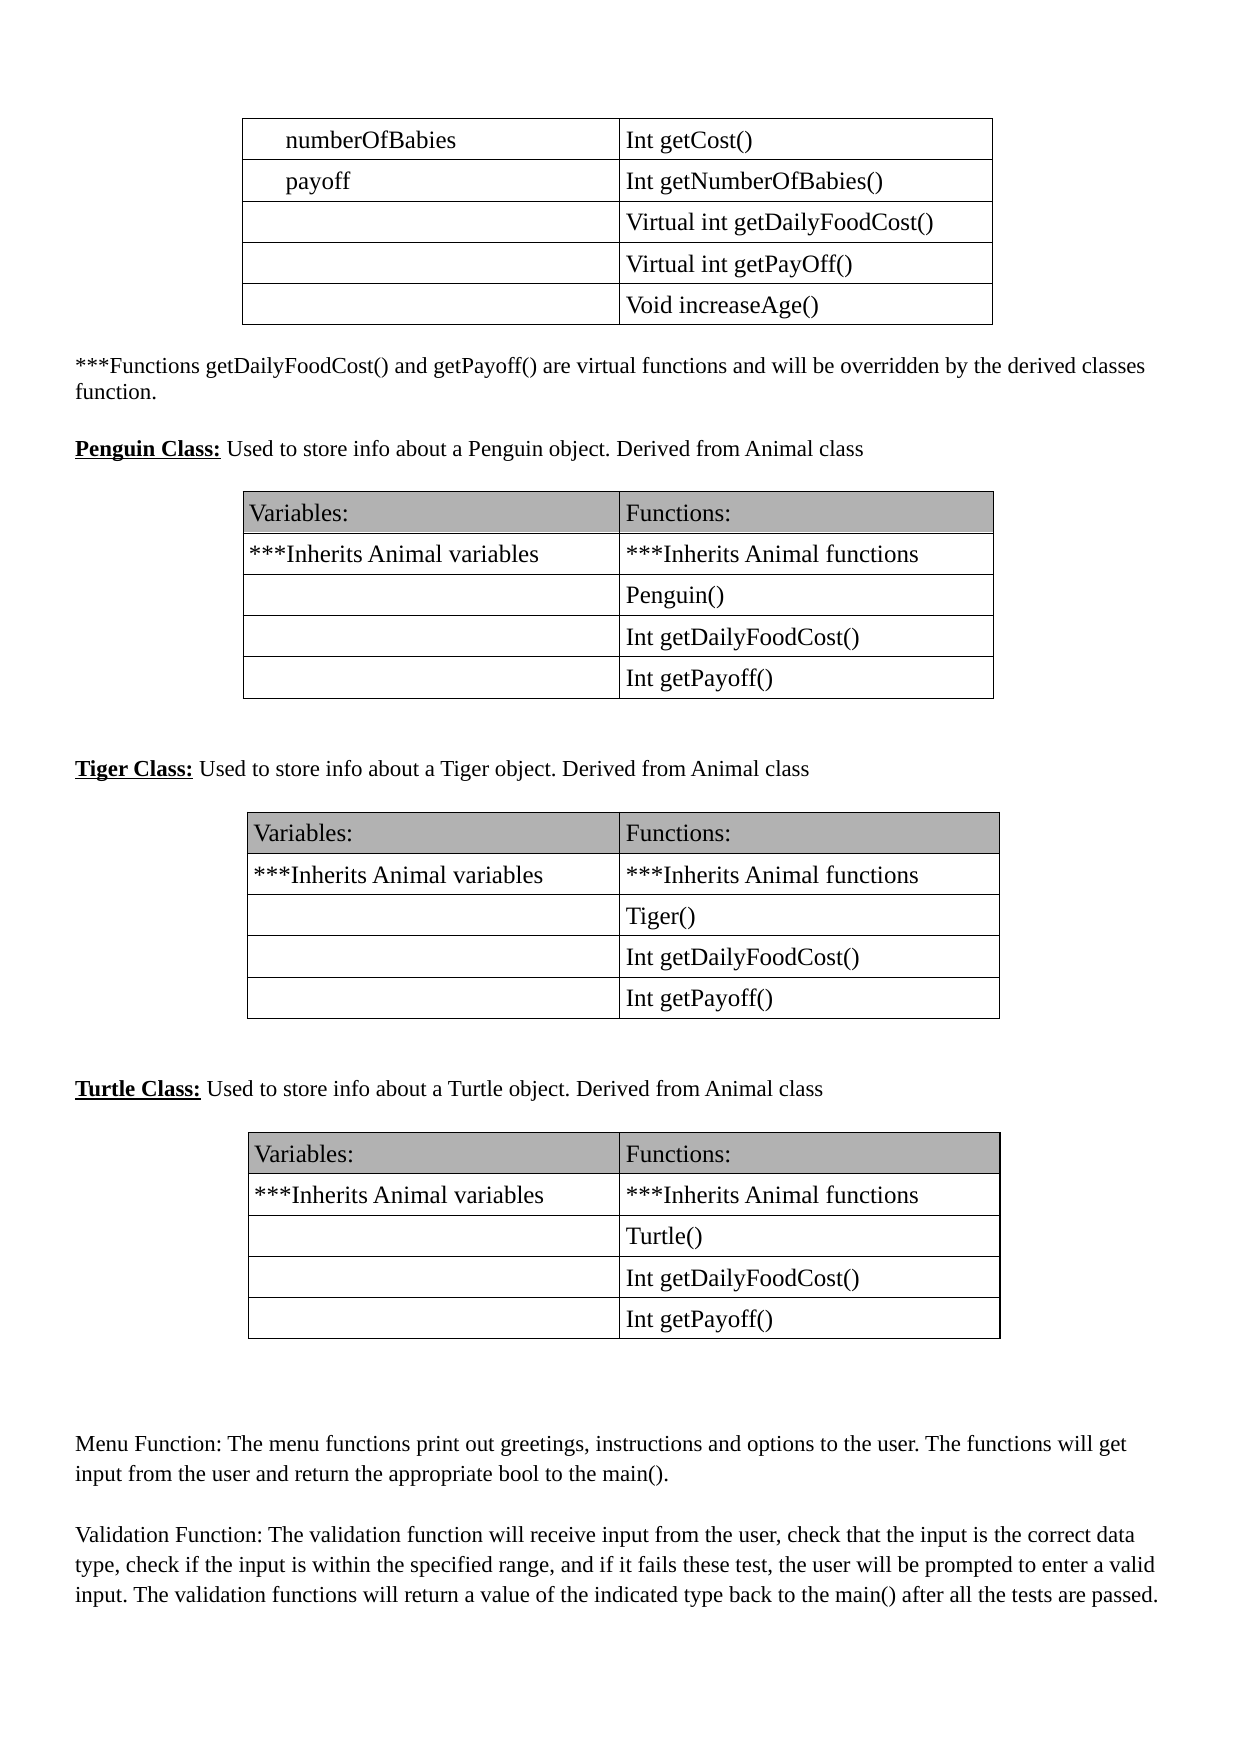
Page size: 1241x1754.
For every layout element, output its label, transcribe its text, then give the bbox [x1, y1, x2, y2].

table_cell [249, 1216, 619, 1256]
table_cell Turtle() [620, 1216, 999, 1256]
table_cell Int getDailyFoodCost() [620, 616, 993, 656]
table_cell Int getNumberOfBabies() [620, 160, 992, 201]
table_cell ***Inherits Animal variables [249, 1174, 619, 1214]
table_cell [243, 202, 619, 242]
table_cell Tiger() [620, 895, 999, 935]
table_cell Int getPayoff() [620, 657, 993, 697]
table_cell [243, 243, 619, 283]
table_cell ***Inherits Animal functions [620, 854, 999, 894]
table_header Functions: [620, 813, 999, 853]
text Menu Function: The menu functions print out greetings, instructions and options to the user. The functions will get input from the user and return the appropriate bool to the main(). [75, 1430, 1166, 1487]
table_header Variables: [248, 813, 619, 853]
table_cell [244, 616, 619, 656]
table_cell Virtual int getPayOff() [620, 243, 992, 283]
table_cell Int getDailyFoodCost() [620, 1257, 999, 1297]
table_cell ***Inherits Animal functions [620, 534, 993, 574]
table_cell [244, 657, 619, 697]
text Validation Function: The validation function will receive input from the user, check that the input is the correct data type, check if the input is within the specified range, and if it fails these test, the user will be prompted to enter a valid input. The validation functions will return a value of the indicated type back to the main() after all the tests are passed. [75, 1521, 1166, 1607]
table_cell Int getPayoff() [620, 1298, 999, 1338]
text Penguin Class: Used to store info about a Penguin object. Derived from Animal class [75, 435, 1166, 461]
table_cell Int getCost() [620, 119, 992, 159]
table_cell ***Inherits Animal variables [244, 534, 619, 574]
table_cell Int getDailyFoodCost() [620, 936, 999, 977]
table_header Variables: [244, 492, 619, 532]
table_cell Int getPayoff() [620, 978, 999, 1018]
table_cell Penguin() [620, 575, 993, 615]
table_cell [243, 284, 619, 324]
table_cell Void increaseAge() [620, 284, 992, 324]
table_cell [248, 895, 619, 935]
table_header Functions: [620, 492, 993, 532]
table_cell ***Inherits Animal functions [620, 1174, 999, 1214]
text Tiger Class: Used to store info about a Tiger object. Derived from Animal class [75, 755, 1166, 781]
table_cell [249, 1298, 619, 1338]
table_cell [244, 575, 619, 615]
table_cell payoff [243, 160, 619, 201]
table_cell numberOfBabies [243, 119, 619, 159]
table_cell [248, 936, 619, 977]
text Turtle Class: Used to store info about a Turtle object. Derived from Animal class [75, 1076, 1166, 1102]
table_cell [249, 1257, 619, 1297]
table_header Variables: [249, 1133, 619, 1173]
table_cell [248, 978, 619, 1018]
text ***Functions getDailyFoodCost() and getPayoff() are virtual functions and will be overridden by the derived classes function. [75, 352, 1166, 404]
table_cell Virtual int getDailyFoodCost() [620, 202, 992, 242]
table_cell ***Inherits Animal variables [248, 854, 619, 894]
table_header Functions: [620, 1133, 999, 1173]
